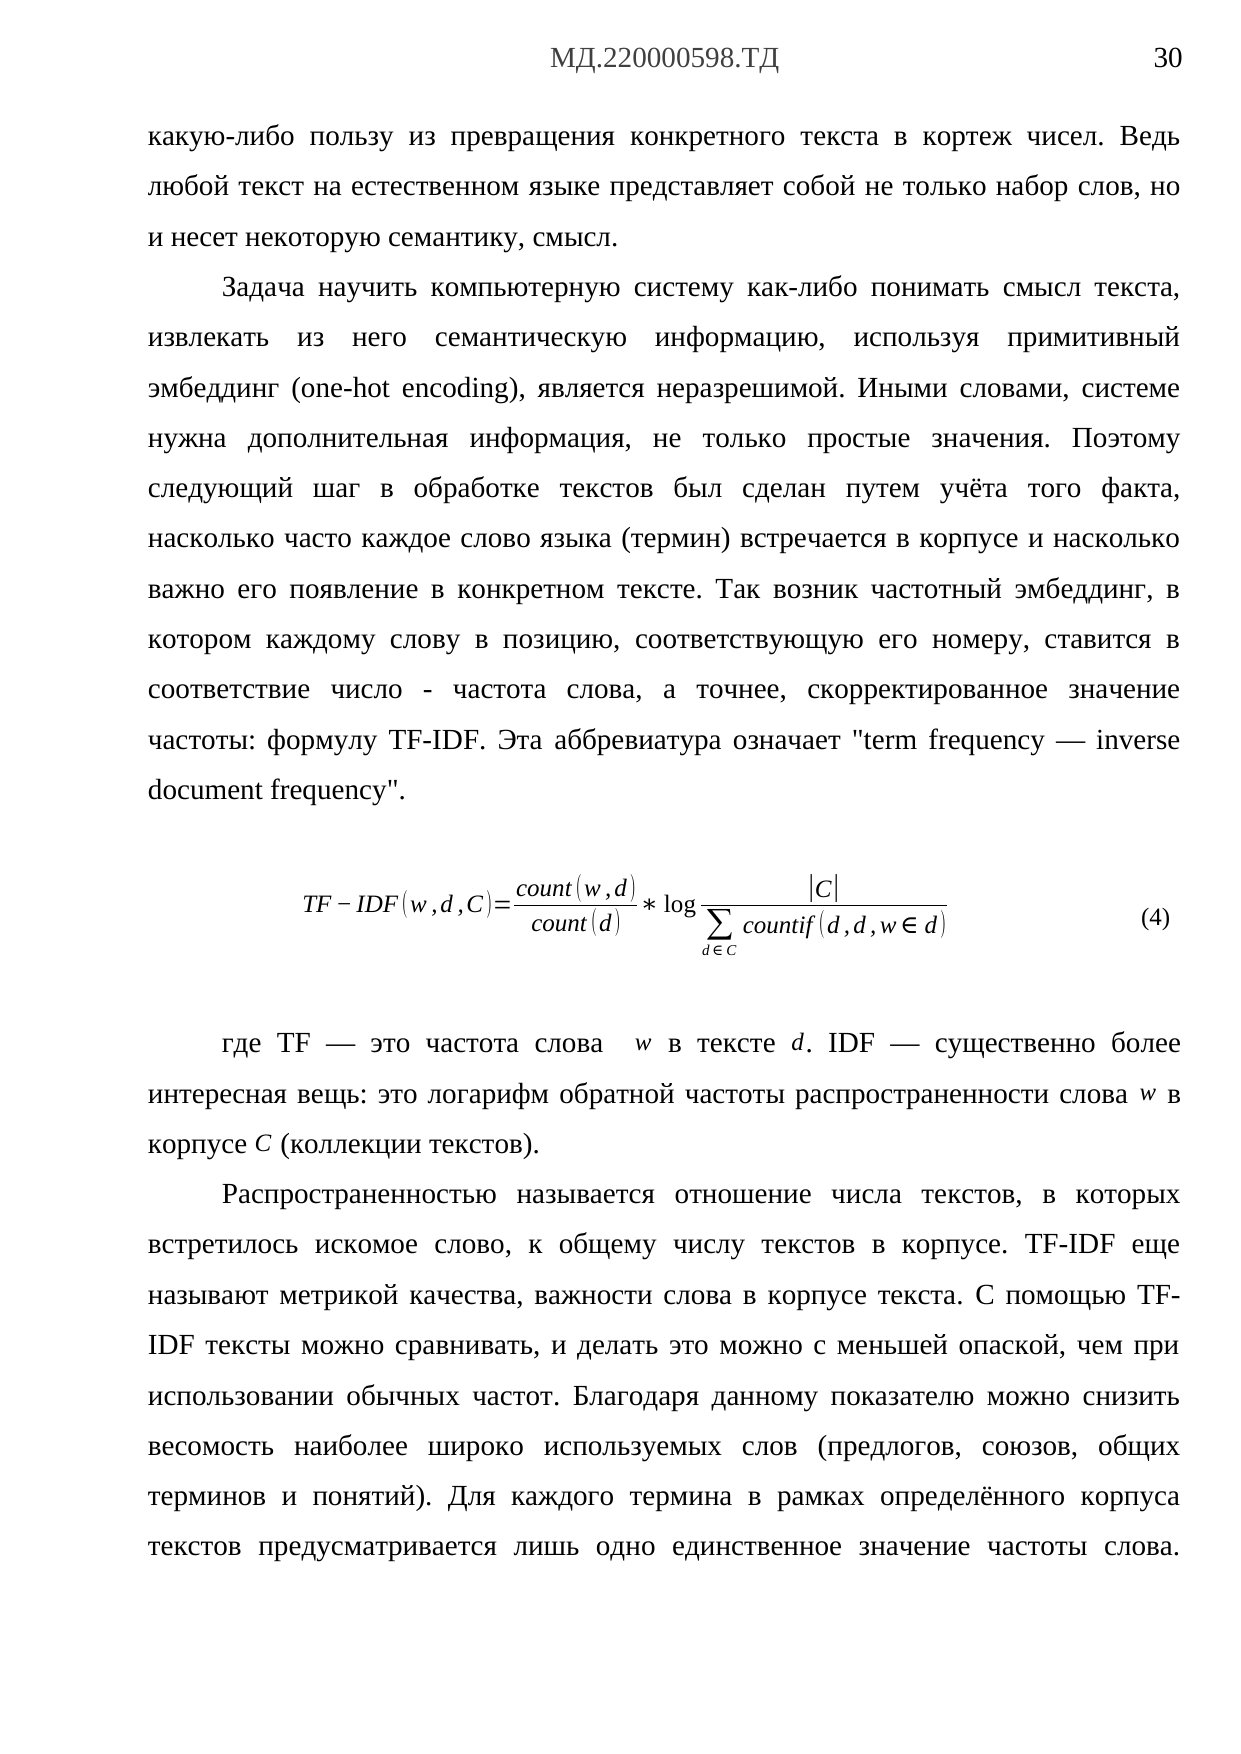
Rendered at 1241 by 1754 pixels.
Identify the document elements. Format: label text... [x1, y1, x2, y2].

text Задача научить компьютерную систему как-либо понимать смысл текста, извлекать из него семантическую информацию, используя примитивный эмбеддинг (one-hot encoding), является неразрешимой. Иными словами, системе нужна дополнительная информация, не только простые значения. Поэтому следующий шаг в обработке текстов был сделан путем учёта того факта, насколько часто каждое слово языка (термин) встречается в корпусе и насколько важно его появление в конкретном тексте. Так возник частотный эмбеддинг, в котором каждому слову в позицию, соответствующую его номеру, ставится в соответствие число - частота слова, а точнее, скорректированное значение частоты: формулу TF-IDF. Эта аббревиатура означает "term frequency — inverse document frequency". [148, 269, 1181, 806]
table_header [148, 873, 1029, 975]
text Распространенностью называется отношение числа текстов, в которых встретилось искомое слово, к общему числу текстов в корпусе. TF-IDF еще называют метрикой качества, важности слова в корпусе текста. С помощью TF-IDF тексты можно сравнивать, и делать это можно с меньшей опаской, чем при использовании обычных частот. Благодаря данному показателю можно снизить весомость наиболее широко используемых слов (предлогов, союзов, общих терминов и понятий). Для каждого термина в рамках определённого корпуса текстов предусматривается лишь одно единственное значение частоты слова. [148, 1176, 1181, 1562]
table_header (4) [1029, 873, 1181, 975]
text где TF — это частота слова в тексте . IDF — существенно более интересная вещь: это логарифм обратной частоты распространенности слова в корпусе (коллекции текстов). [148, 1025, 1181, 1159]
text какую-либо пользу из превращения конкретного текста в кортеж чисел. Ведь любой текст на естественном языке представляет собой не только набор слов, но и несет некоторую семантику, смысл. [148, 118, 1181, 252]
